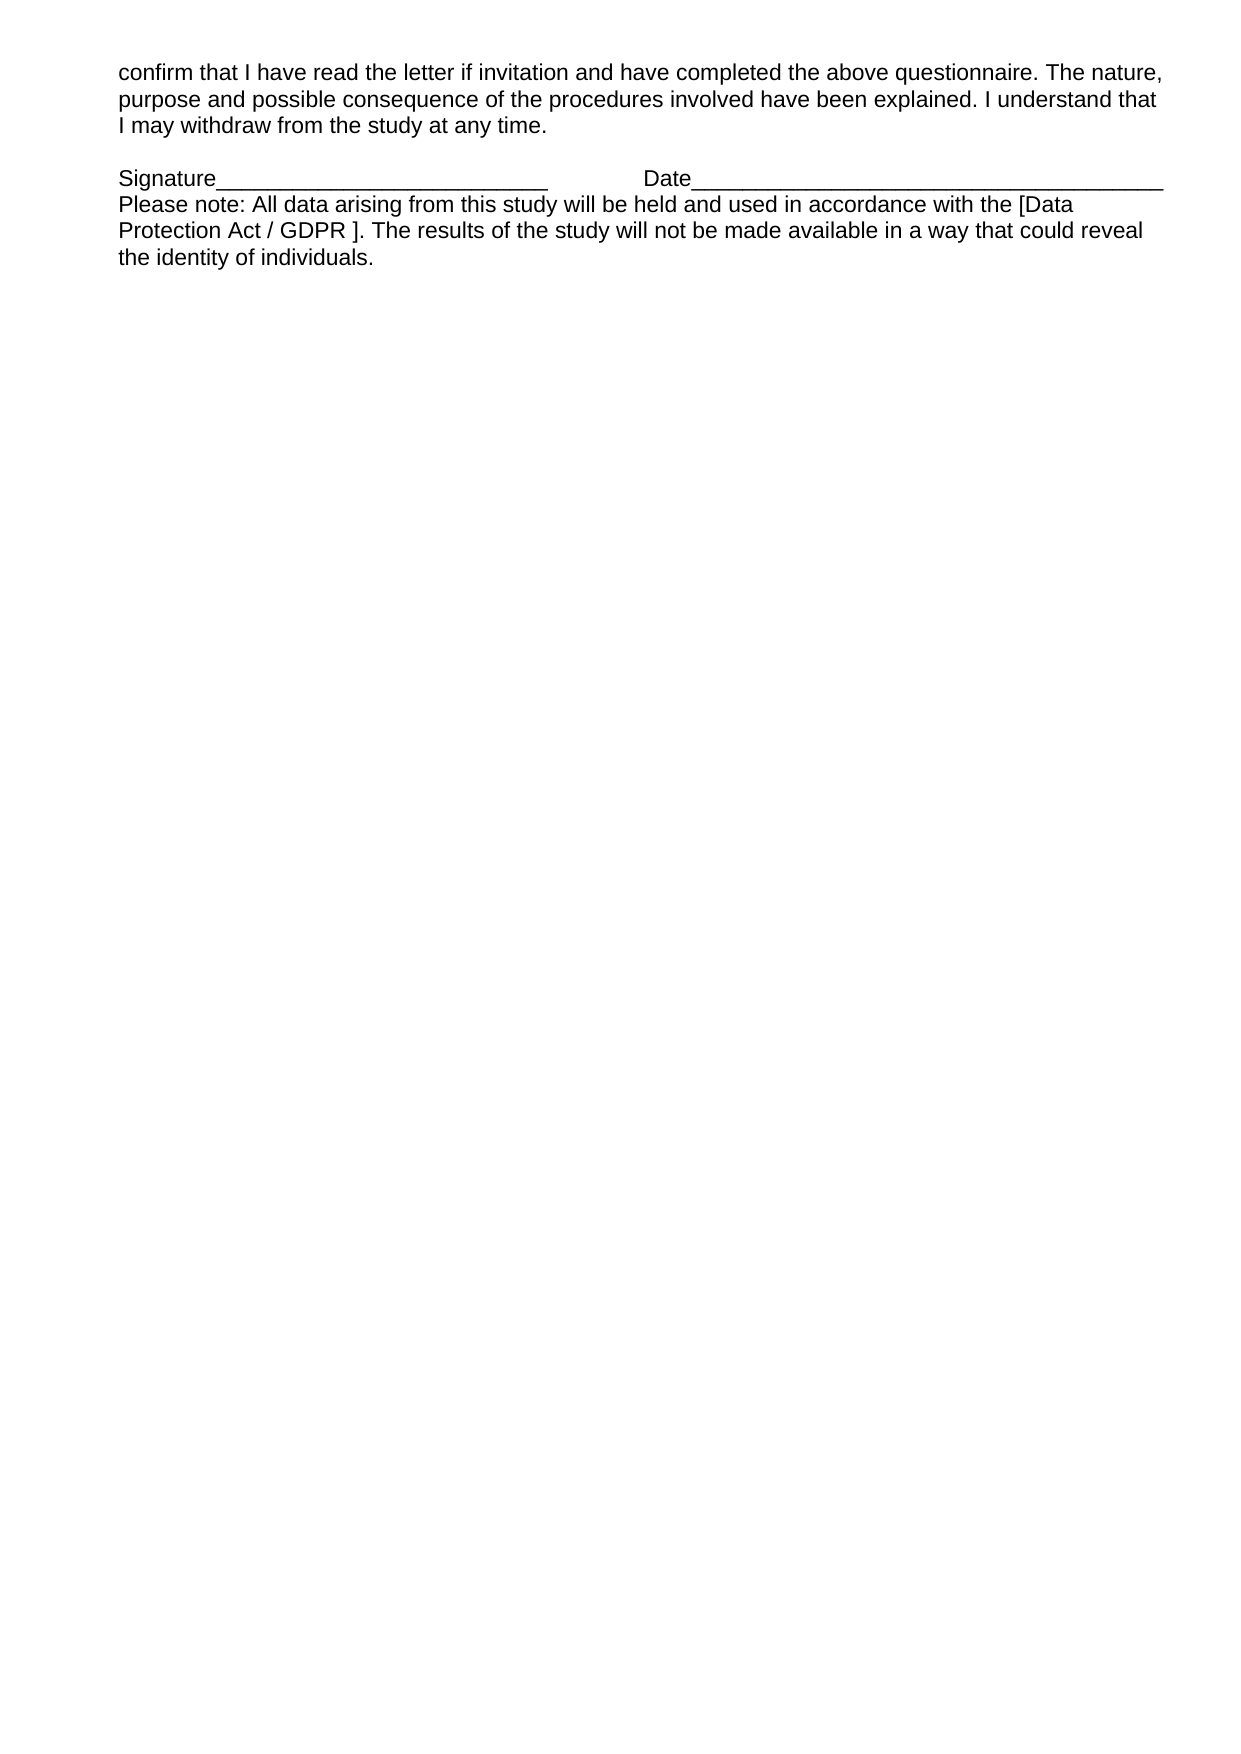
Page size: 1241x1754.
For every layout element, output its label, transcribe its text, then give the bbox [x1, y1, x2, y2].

text Signature__________________________ Date_____________________________________ [118, 164, 1166, 191]
text Please note: All data arising from this study will be held and used in accordance with the [Data Protection Act / GDPR ]. The results of the study will not be made available in a way that could reveal the identity of individuals. [118, 191, 1166, 270]
text confirm that I have read the letter if invitation and have completed the above questionnaire. The nature, purpose and possible consequence of the procedures involved have been explained. I understand that I may withdraw from the study at any time. [118, 59, 1166, 138]
